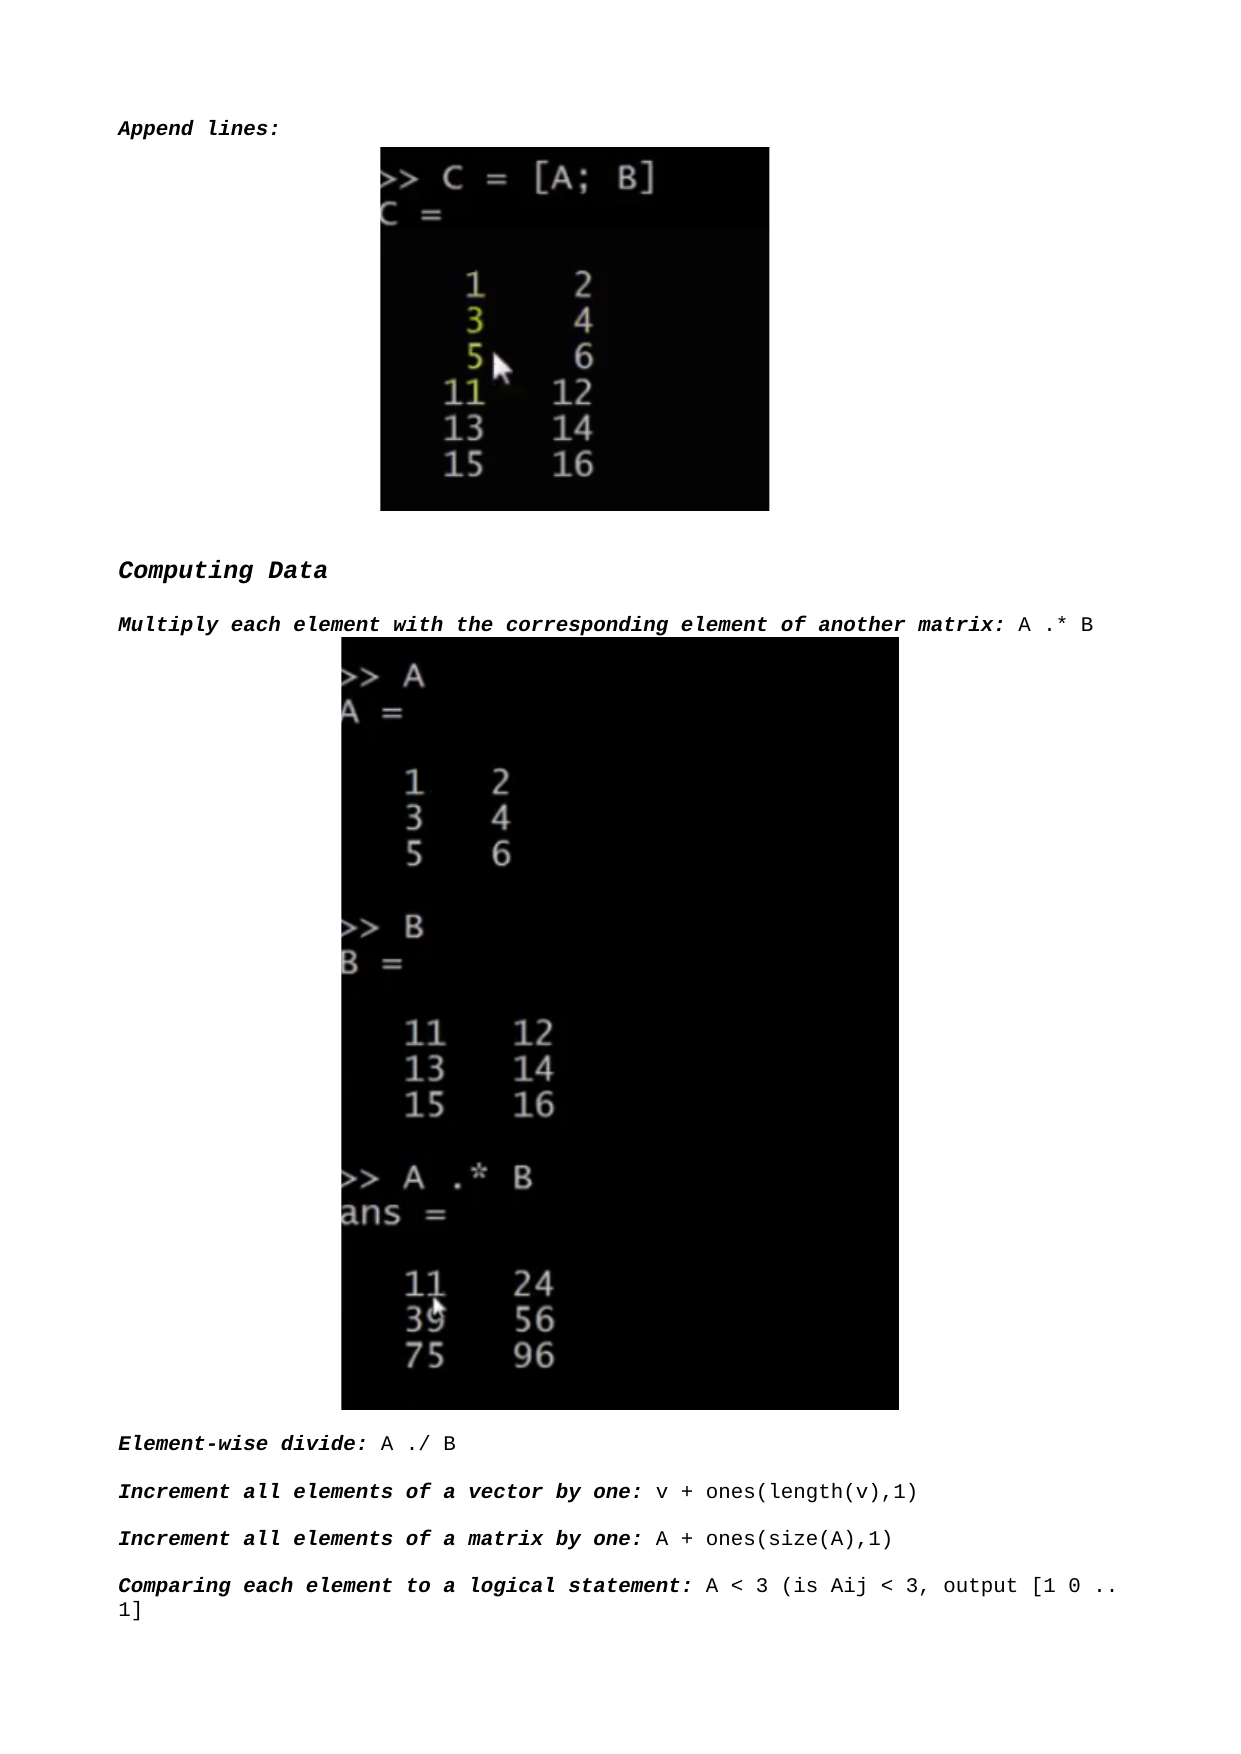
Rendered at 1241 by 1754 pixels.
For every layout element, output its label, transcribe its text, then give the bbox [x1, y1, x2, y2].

text Increment all elements of a vector by one: v + ones(length(v),1) [118, 1481, 1122, 1504]
text Multiply each element with the corresponding element of another matrix: A .* B [118, 614, 1122, 638]
text Computing Data [118, 558, 1122, 586]
text Append lines: [118, 118, 1122, 142]
text Comparing each element to a logical statement: A < 3 (is Aij < 3, output [1 0 .. 1] [118, 1575, 1122, 1623]
picture [380, 147, 770, 511]
picture [341, 637, 899, 1410]
text Element-wise divide: A ./ B [118, 1433, 1122, 1457]
text Increment all elements of a matrix by one: A + ones(size(A),1) [118, 1528, 1122, 1552]
